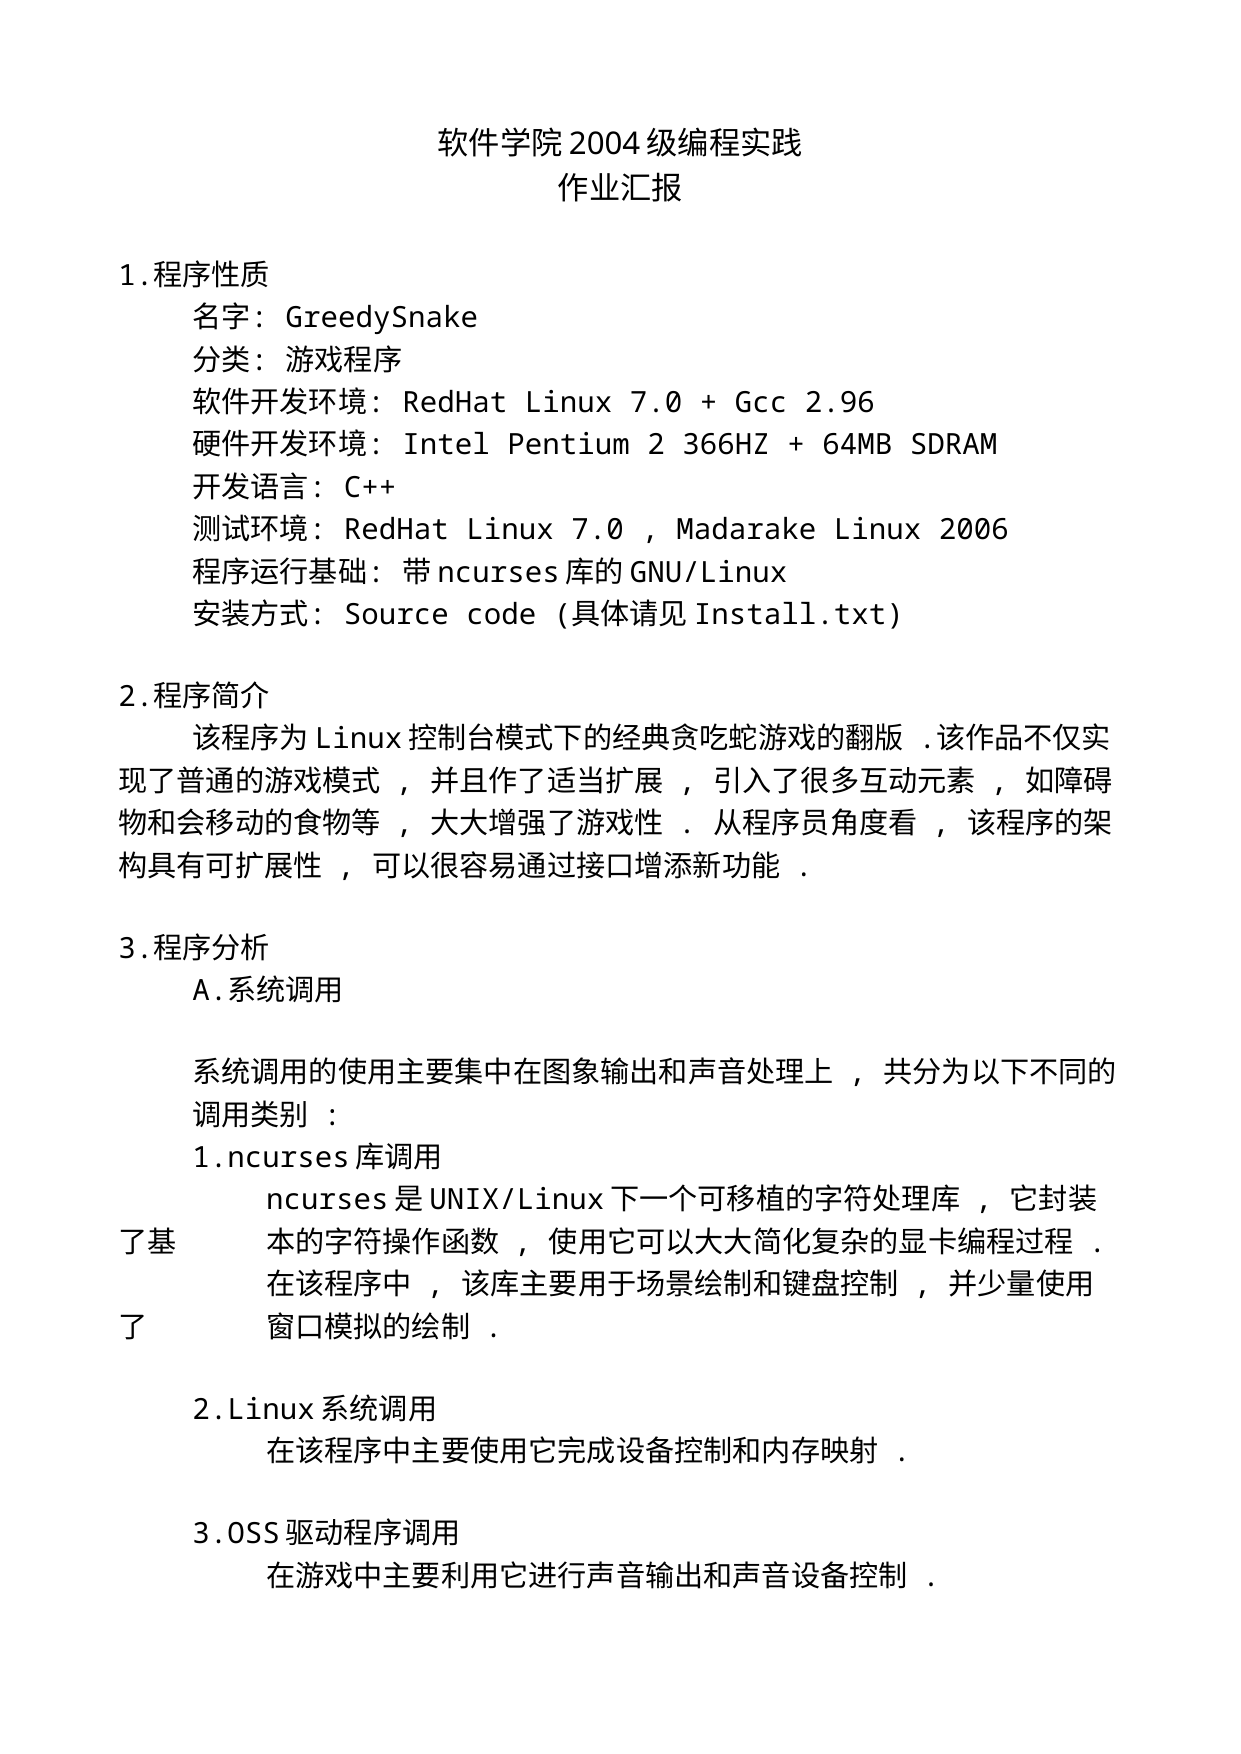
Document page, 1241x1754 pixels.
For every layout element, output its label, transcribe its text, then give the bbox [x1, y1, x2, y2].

text 硬件开发环境: Intel Pentium 2 366HZ + 64MB SDRAM [118, 421, 1122, 463]
text 分类: 游戏程序 [118, 336, 1122, 378]
text A.系统调用 [118, 967, 1122, 1009]
text 程序运行基础: 带ncurses库的GNU/Linux [118, 548, 1122, 591]
text 3.程序分析 [118, 924, 1122, 967]
text ncurses是UNIX/Linux下一个可移植的字符处理库 , 它封装了基 本的字符操作函数 , 使用它可以大大简化复杂的显卡编程过程 . 在该程序中 , 该库主要用于场景绘制和键盘控制 , 并少量使用了 窗口模拟的绘制 . [118, 1176, 1122, 1346]
text 软件开发环境: RedHat Linux 7.0 + Gcc 2.96 [118, 378, 1122, 421]
text 系统调用的使用主要集中在图象输出和声音处理上 , 共分为以下不同的 调用类别 : [118, 1049, 1122, 1133]
text 名字: GreedySnake [118, 294, 1122, 336]
text 测试环境: RedHat Linux 7.0 , Madarake Linux 2006 [118, 506, 1122, 548]
text 在游戏中主要利用它进行声音输出和声音设备控制 . [118, 1552, 1122, 1594]
text 软件学院2004级编程实践 [118, 118, 1122, 163]
text 作业汇报 [118, 163, 1122, 209]
text 2.程序简介 [118, 673, 1122, 715]
text 在该程序中主要使用它完成设备控制和内存映射 . [118, 1428, 1122, 1470]
text 该程序为Linux控制台模式下的经典贪吃蛇游戏的翻版 .该作品不仅实现了普通的游戏模式 , 并且作了适当扩展 , 引入了很多互动元素 , 如障碍物和会移动的食物等 , 大大增强了游戏性 . 从程序员角度看 , 该程序的架构具有可扩展性 , 可以很容易通过接口增添新功能 . [118, 715, 1122, 884]
text 安装方式: Source code (具体请见Install.txt) [118, 591, 1122, 633]
text 2.Linux系统调用 [118, 1385, 1122, 1428]
text 3.OSS驱动程序调用 [118, 1510, 1122, 1552]
text 开发语言: C++ [118, 463, 1122, 506]
text 1.程序性质 [118, 251, 1122, 294]
text 1.ncurses库调用 [118, 1133, 1122, 1176]
